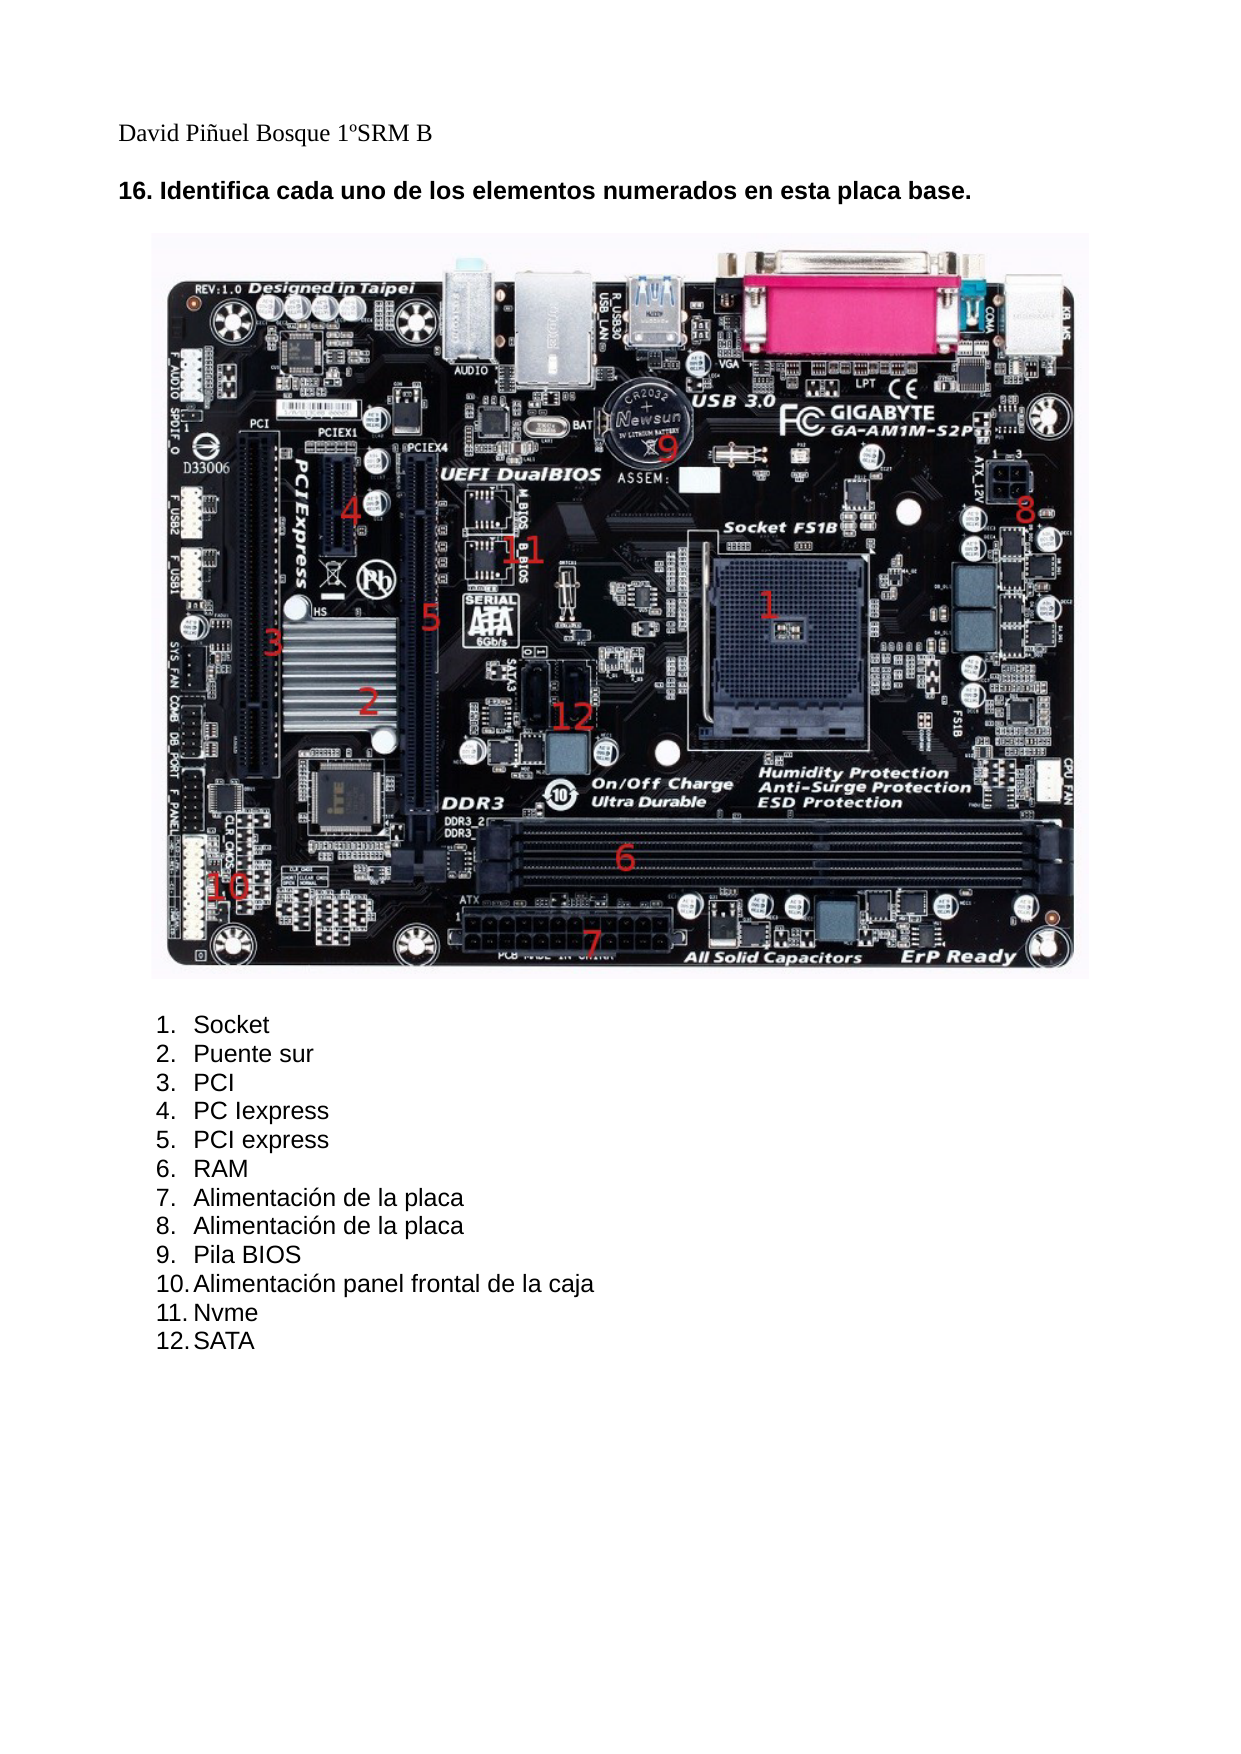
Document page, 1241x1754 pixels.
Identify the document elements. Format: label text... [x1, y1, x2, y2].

picture [151, 233, 1089, 979]
list Alimentación de la placa [156, 1183, 1122, 1211]
text 16. Identifica cada uno de los elementos numerados en esta placa base. [118, 176, 1122, 205]
list Puente sur [156, 1039, 1122, 1068]
list PC Iexpress [156, 1096, 1122, 1125]
list RAM [156, 1154, 1122, 1183]
list Alimentación de la placa [156, 1211, 1122, 1240]
list Nvme [156, 1298, 1122, 1326]
list Alimentación panel frontal de la caja [156, 1269, 1122, 1298]
list SATA [156, 1326, 1122, 1355]
list Pila BIOS [156, 1240, 1122, 1269]
list Socket [156, 1010, 1122, 1039]
list PCI [156, 1068, 1122, 1096]
list PCI express [156, 1125, 1122, 1154]
